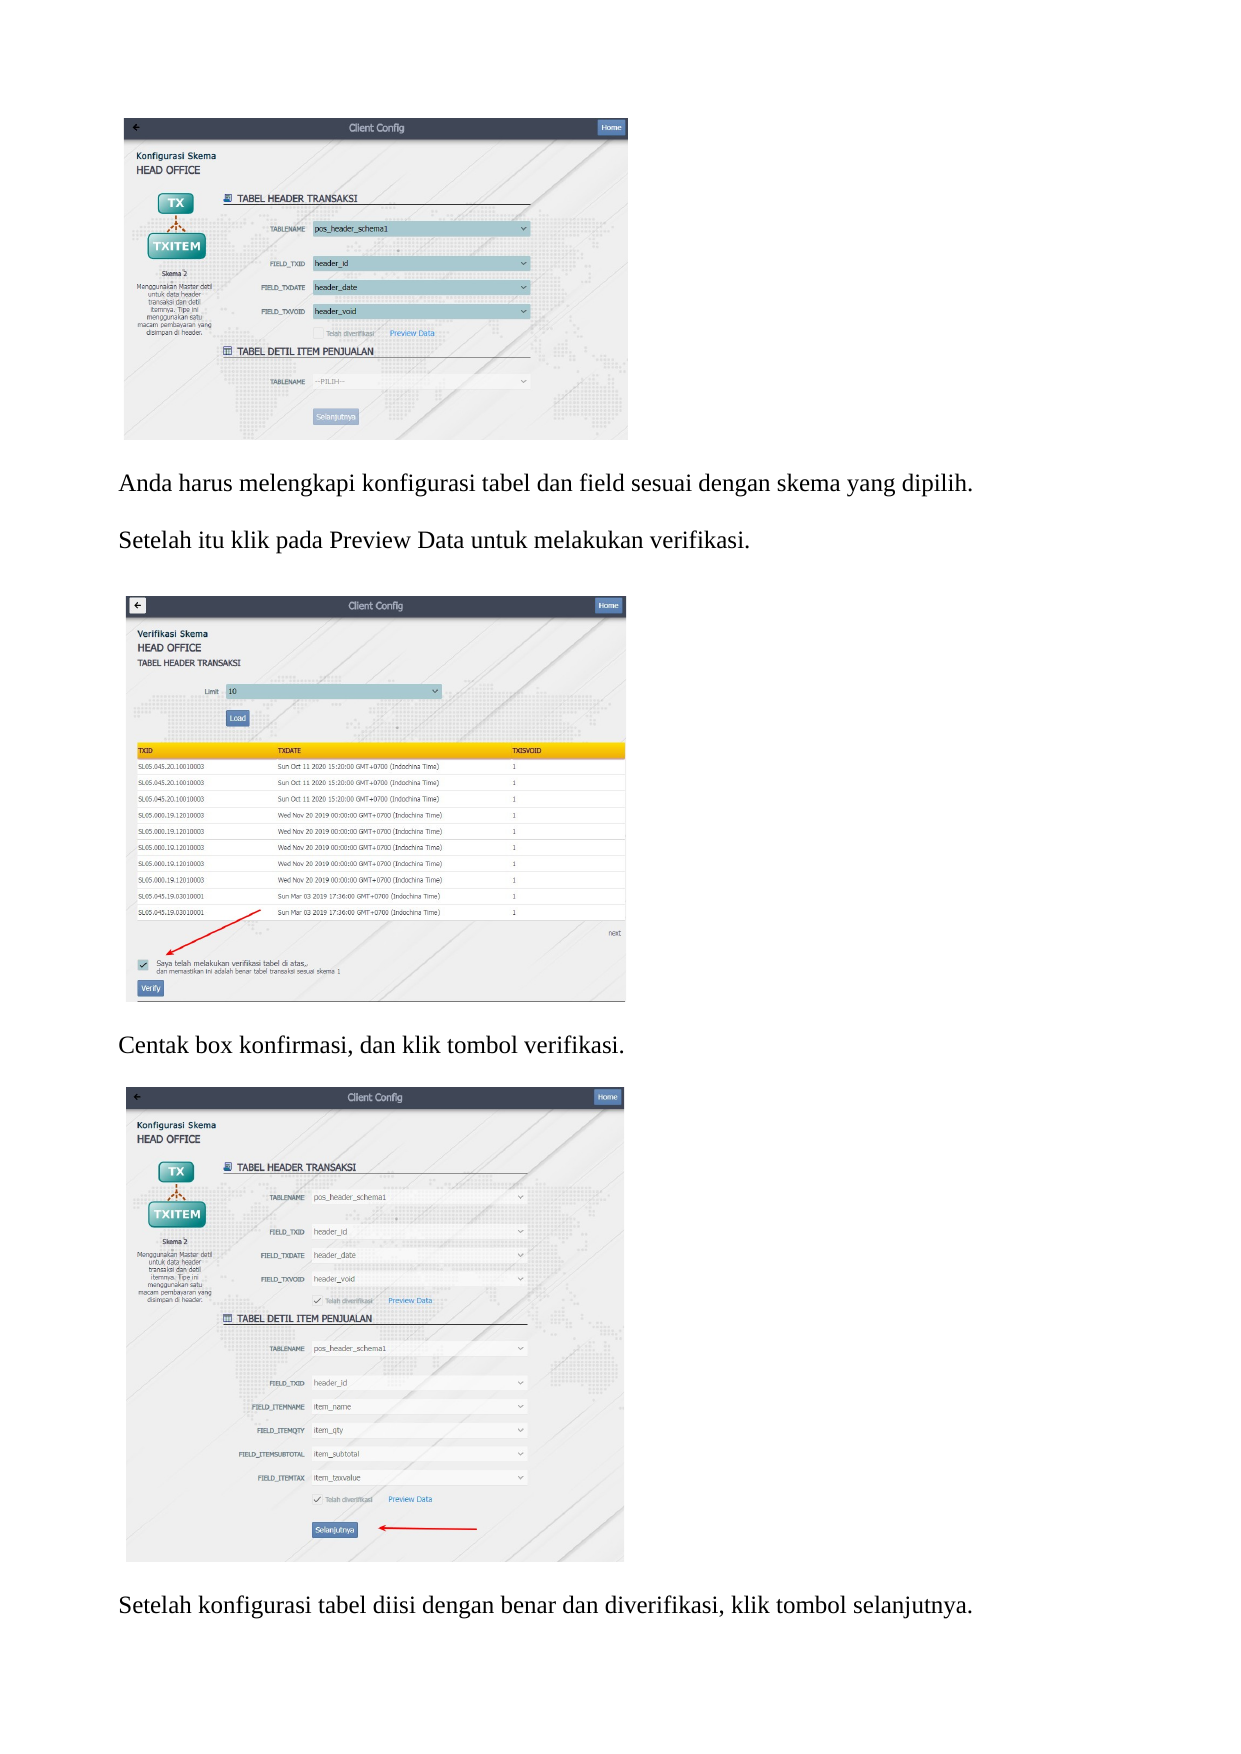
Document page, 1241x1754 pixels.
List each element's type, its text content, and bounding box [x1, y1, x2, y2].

picture [123, 118, 628, 440]
picture [125, 596, 627, 1002]
text Setelah konfigurasi tabel diisi dengan benar dan diverifikasi, klik tombol selanjutnya. [118, 1590, 1122, 1619]
text Setelah itu klik pada Preview Data untuk melakukan verifikasi. [118, 526, 1122, 554]
text Anda harus melengkapi konfigurasi tabel dan field sesuai dengan skema yang dipilih. [118, 468, 1122, 497]
picture [126, 1087, 625, 1562]
text Centak box konfirmasi, dan klik tombol verifikasi. [118, 1030, 1122, 1059]
